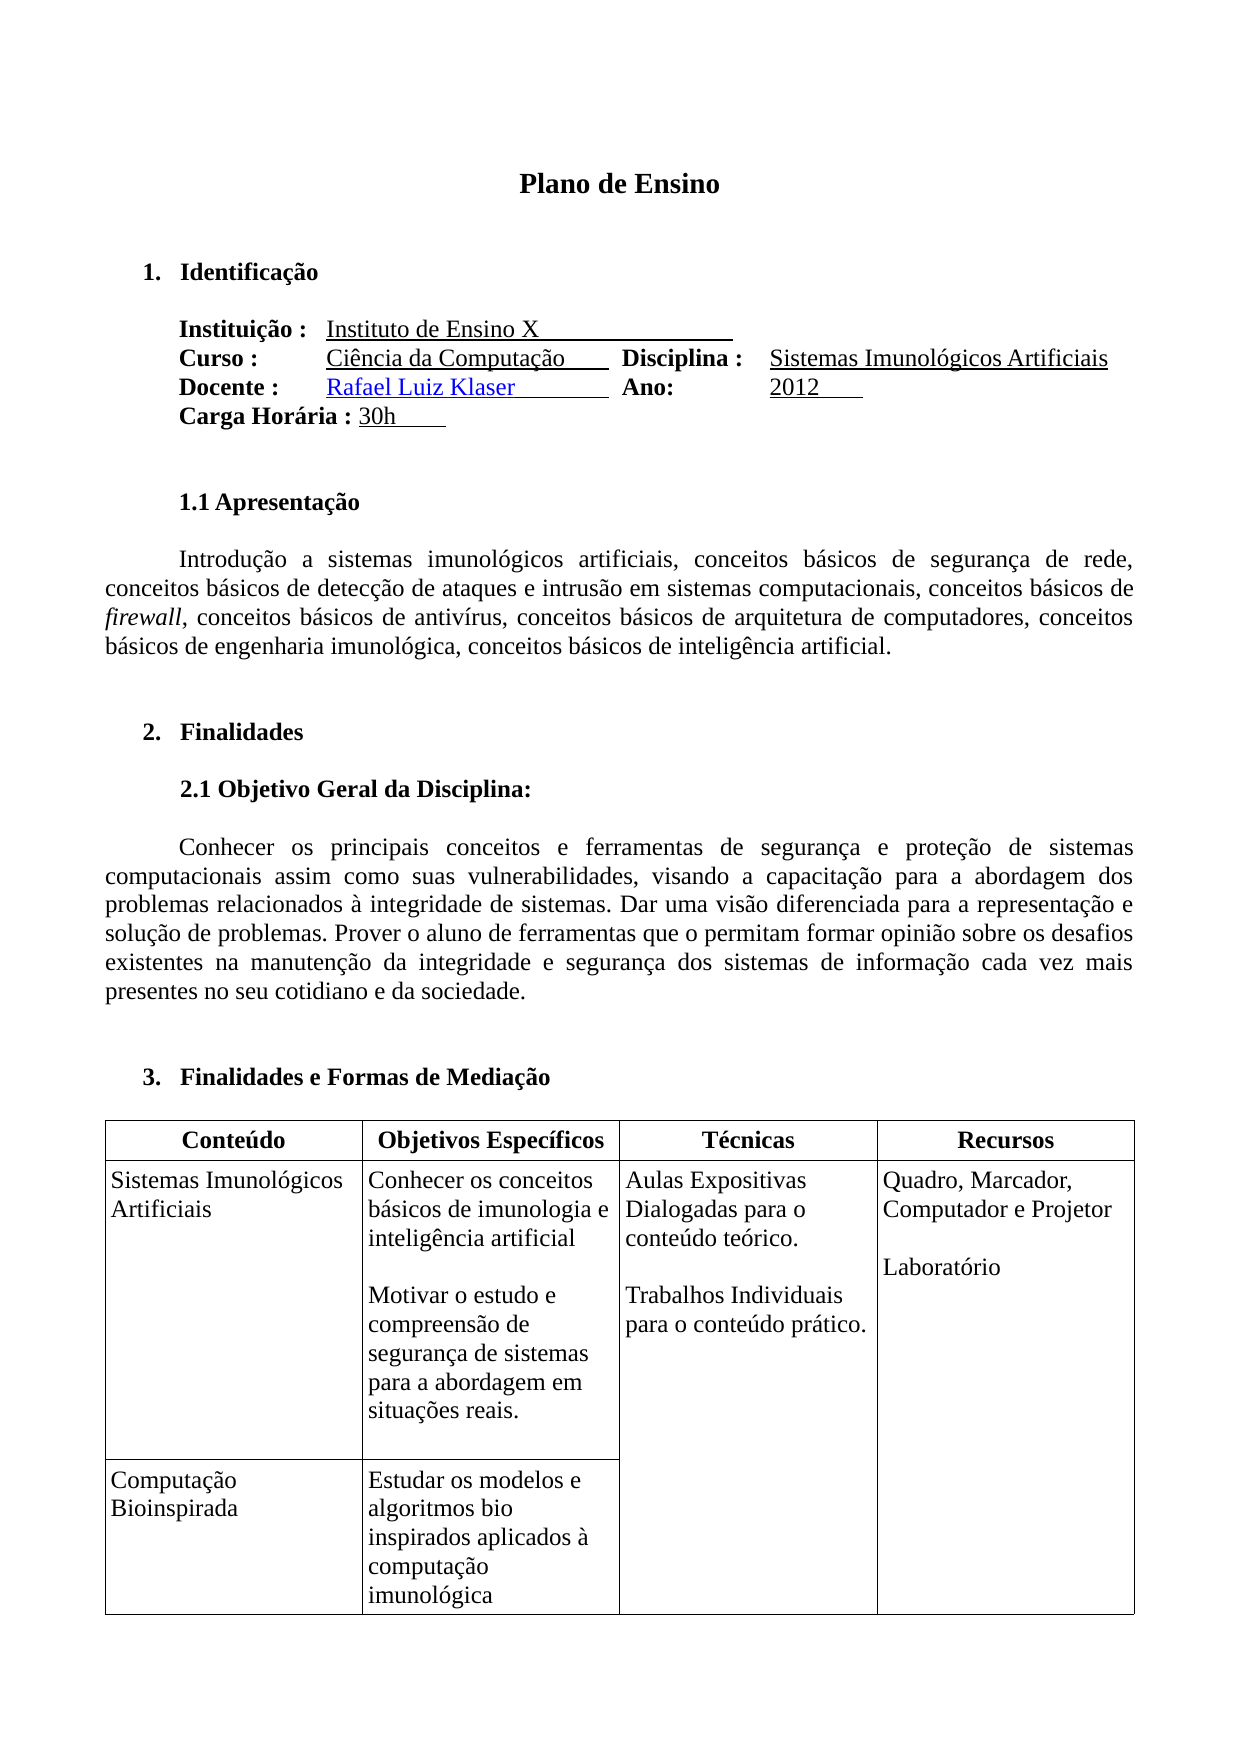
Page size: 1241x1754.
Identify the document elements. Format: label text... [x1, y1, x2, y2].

list Identificação [142, 257, 1134, 286]
text Plano de Ensino [105, 166, 1134, 199]
table_header Recursos [878, 1121, 1134, 1160]
table_header Conteúdo [106, 1121, 362, 1160]
text 1.1 Apresentação [105, 487, 1134, 516]
table_cell Estudar os modelos e algoritmos bio inspirados aplicados à computação imunológica [363, 1460, 619, 1614]
list 2.1 Objetivo Geral da Disciplina: [142, 774, 1134, 803]
table_cell Quadro, Marcador, Computador e Projetor Laboratório [878, 1161, 1134, 1614]
table_cell Sistemas Imunológicos Artificiais [106, 1161, 362, 1459]
table_header Objetivos Específicos [363, 1121, 619, 1160]
text Curso : Ciência da Computação Disciplina : Sistemas Imunológicos Artificiais [105, 343, 1134, 372]
text Conhecer os principais conceitos e ferramentas de segurança e proteção de sistemas computacionais assim como suas vulnerabilidades, visando a capacitação para a abordagem dos problemas relacionados à integridade de sistemas. Dar uma visão diferenciada para a representação e solução de problemas. Prover o aluno de ferramentas que o permitam formar opinião sobre os desafios existentes na manutenção da integridade e segurança dos sistemas de informação cada vez mais presentes no seu cotidiano e da sociedade. [105, 832, 1134, 1004]
text Docente : Rafael Luiz Klaser Ano: 2012 [105, 372, 1134, 401]
text Introdução a sistemas imunológicos artificiais, conceitos básicos de segurança de rede, conceitos básicos de detecção de ataques e intrusão em sistemas computacionais, conceitos básicos de firewall, conceitos básicos de antivírus, conceitos básicos de arquitetura de computadores, conceitos básicos de engenharia imunológica, conceitos básicos de inteligência artificial. [105, 544, 1134, 659]
list Finalidades e Formas de Mediação [142, 1062, 1134, 1091]
table_header Técnicas [620, 1121, 877, 1160]
text Carga Horária : 30h [105, 401, 1134, 429]
table_cell Aulas Expositivas Dialogadas para o conteúdo teórico. Trabalhos Individuais para o conteúdo prático. [620, 1161, 877, 1614]
table_cell Computação Bioinspirada [106, 1460, 362, 1614]
list Finalidades [142, 717, 1134, 746]
table_cell Conhecer os conceitos básicos de imunologia e inteligência artificial Motivar o estudo e compreensão de segurança de sistemas para a abordagem em situações reais. [363, 1161, 619, 1459]
text Instituição : Instituto de Ensino X [105, 314, 1134, 343]
